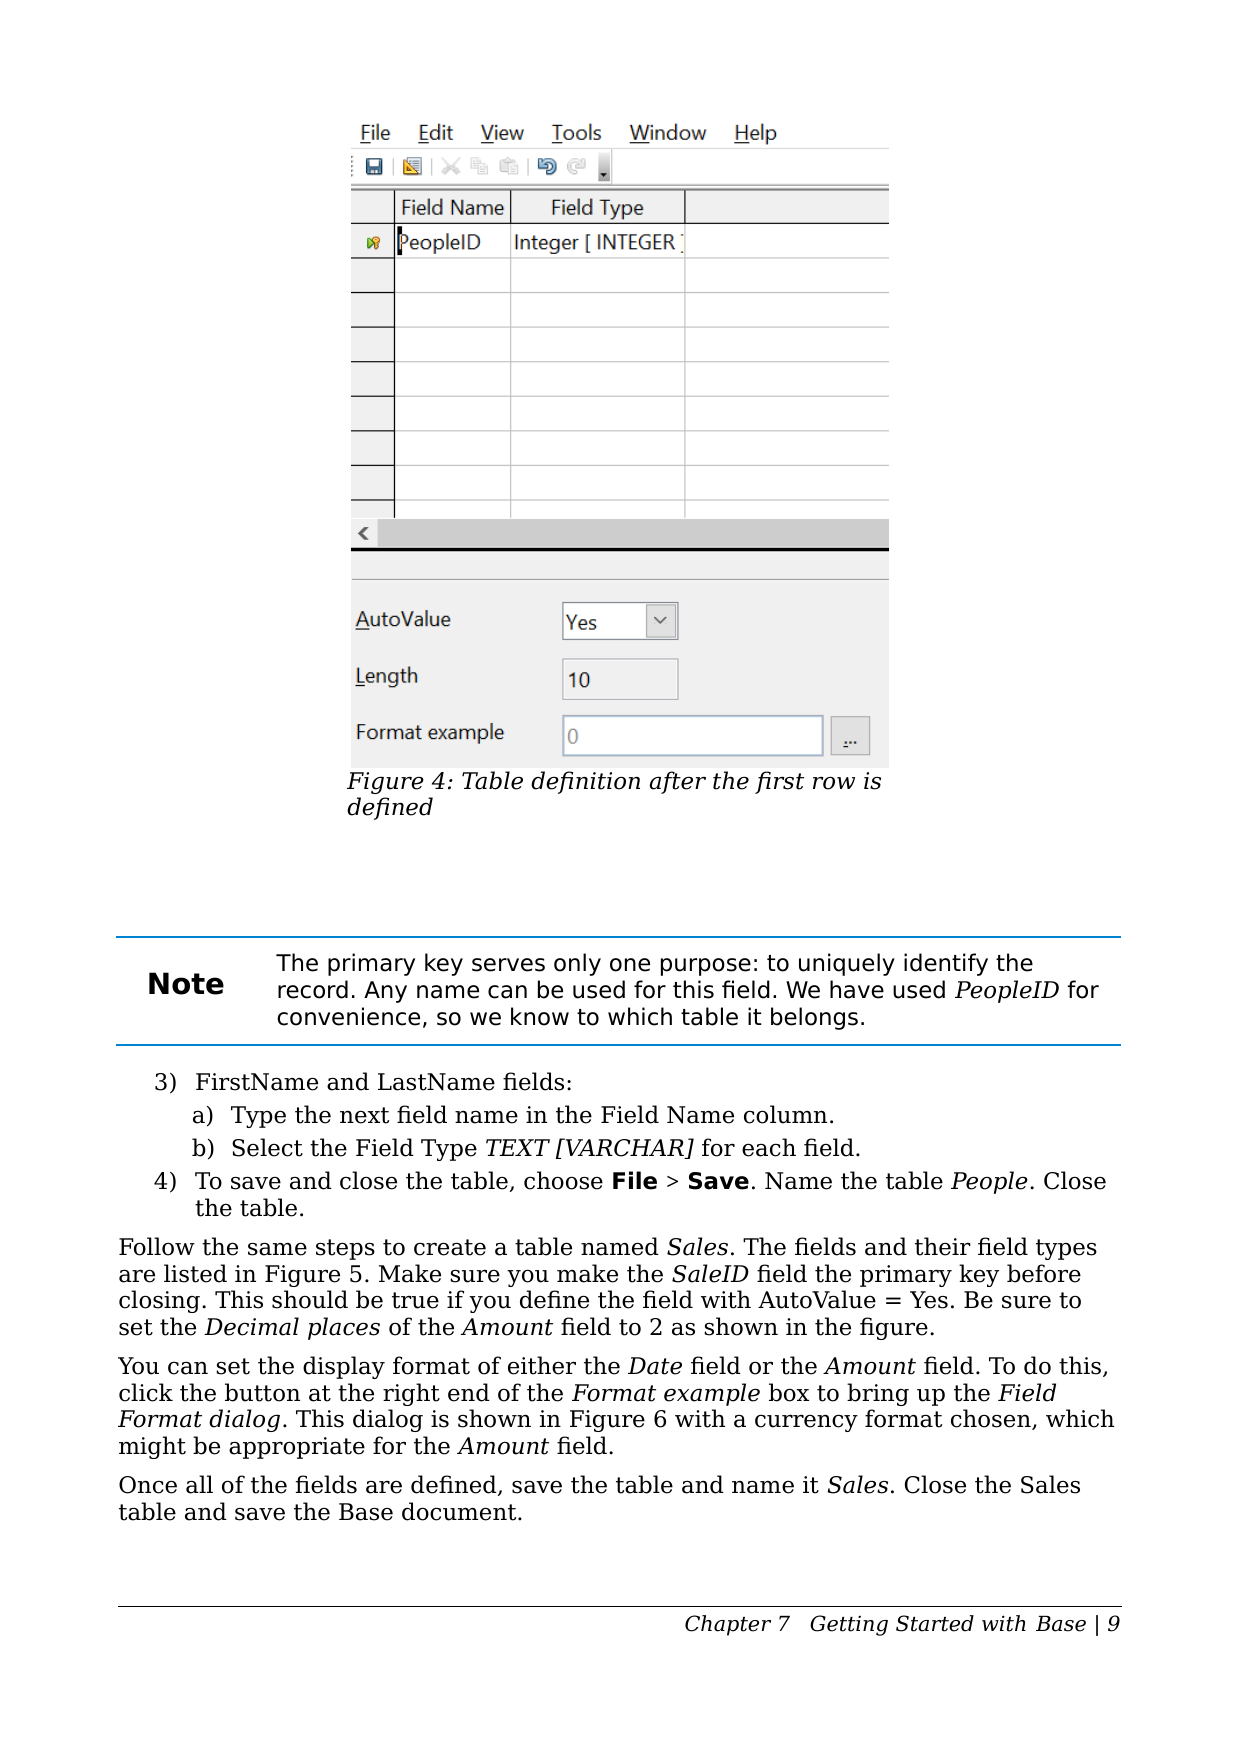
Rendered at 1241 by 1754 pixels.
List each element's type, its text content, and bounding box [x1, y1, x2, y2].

table_header Note [116, 938, 255, 1044]
list Type the next field name in the Field Name column. [192, 1102, 1122, 1129]
text You can set the display format of either the Date field or the Amount field. To do this, click the button at the right end of the Format example box to bring up the Field Format dialog. This dialog is shown in Figure 6 with a currency format chosen, which might be appropriate for the Amount field. [118, 1353, 1122, 1460]
text Figure 4: Table definition after the first row is defined [347, 118, 893, 821]
text Follow the same steps to create a table named Sales. The fields and their field types are listed in Figure 5. Make sure you make the SaleID field the primary key before closing. This should be true if you define the field with AutoValue = Yes. Be sure to set the Decimal places of the Amount field to 2 as shown in the figure. [118, 1234, 1122, 1341]
list To save and close the table, choose File > Save. Name the table People. Close the table. [177, 1168, 1122, 1222]
list Select the Field Type TEXT [VARCHAR] for each field. [192, 1135, 1122, 1162]
picture [351, 118, 889, 768]
table_header The primary key serves only one purpose: to uniquely identify the record. Any name can be used for this field. We have used PeopleID for convenience, so we know to which table it belongs. [255, 938, 1121, 1044]
text Once all of the fields are defined, save the table and name it Sales. Close the Sales table and save the Base document. [118, 1472, 1122, 1526]
list FirstName and LastName fields: [177, 1069, 1122, 1096]
